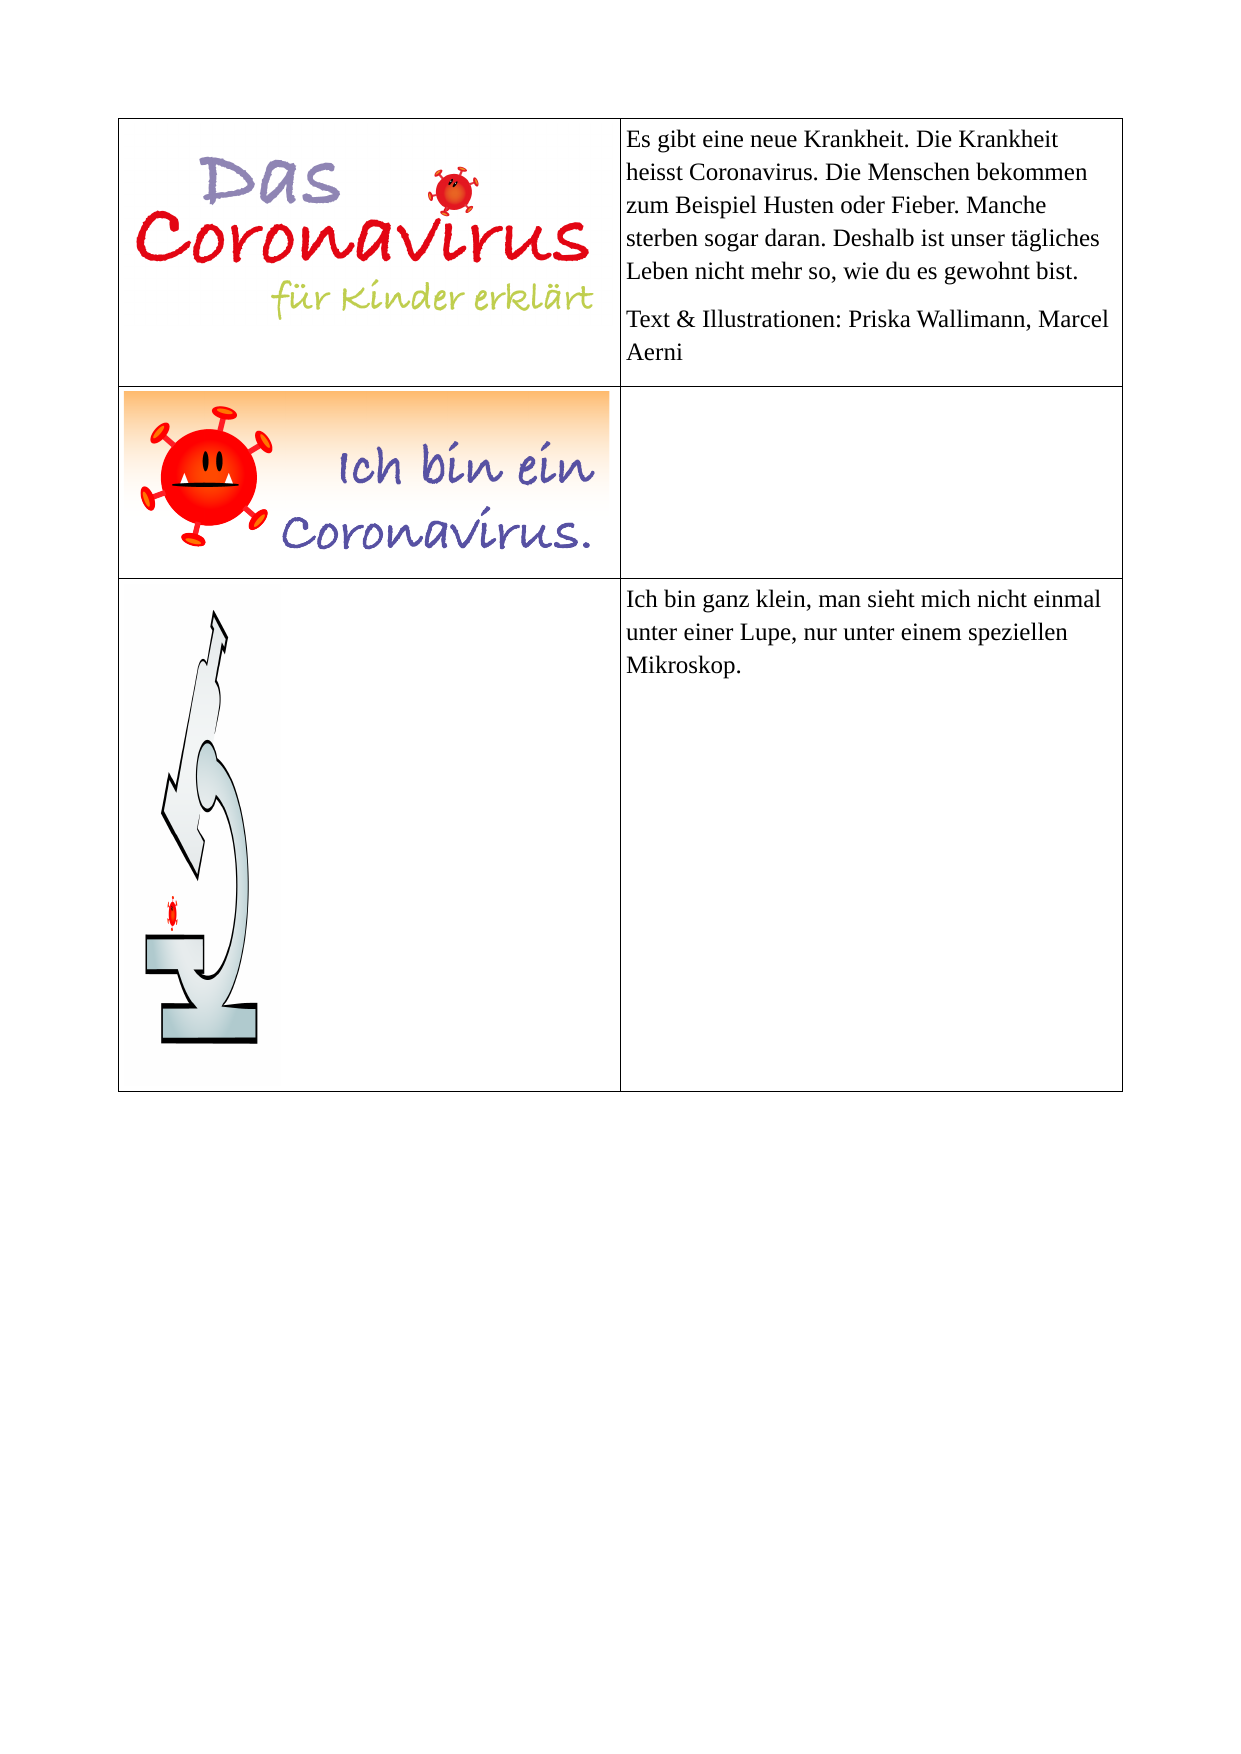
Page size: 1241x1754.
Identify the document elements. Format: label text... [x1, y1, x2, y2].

picture [123, 391, 610, 573]
table_cell Ich bin ganz klein, man sieht mich nicht einmal unter einer Lupe, nur unter einem speziellen Mikroskop. [621, 579, 1122, 1091]
table_cell [621, 387, 1122, 578]
table_cell [119, 387, 620, 578]
table_header Es gibt eine neue Krankheit. Die Krankheit heisst Coronavirus. Die Menschen bekommen zum Beispiel Husten oder Fieber. Manche sterben sogar daran. Deshalb ist unser tägliches Leben nicht mehr so, wie du es gewohnt bist. Text & Illustrationen: Priska Wallimann, Marcel Aerni [621, 119, 1122, 386]
table_header [119, 119, 620, 386]
table_cell [119, 579, 620, 1091]
picture [123, 584, 281, 1086]
picture [123, 123, 613, 326]
